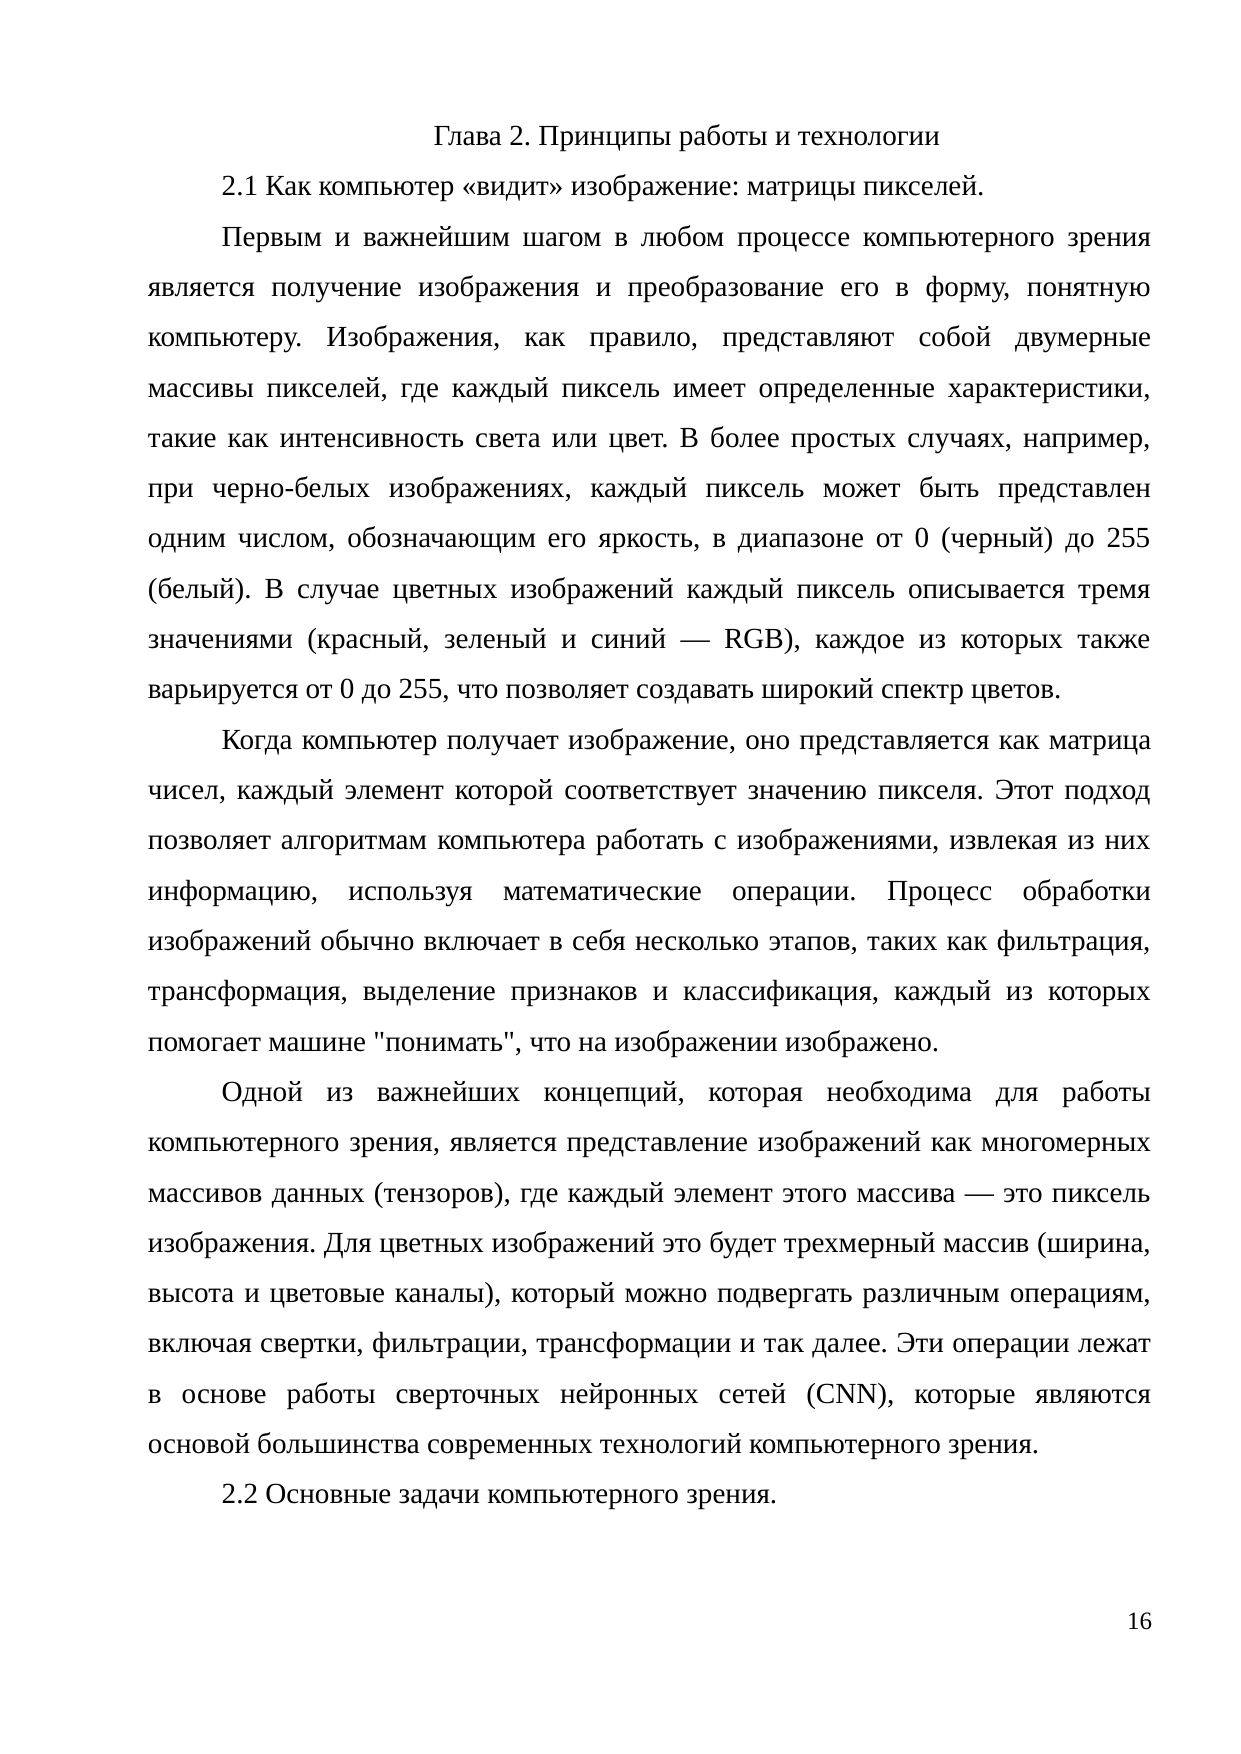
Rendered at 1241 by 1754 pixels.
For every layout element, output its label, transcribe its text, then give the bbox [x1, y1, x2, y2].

text Одной из важнейших концепций, которая необходима для работы компьютерного зрения, является представление изображений как многомерных массивов данных (тензоров), где каждый элемент этого массива — это пиксель изображения. Для цветных изображений это будет трехмерный массив (ширина, высота и цветовые каналы), который можно подвергать различным операциям, включая свертки, фильтрации, трансформации и так далее. Эти операции лежат в основе работы сверточных нейронных сетей (CNN), которые являются основой большинства современных технологий компьютерного зрения. [148, 1074, 1152, 1460]
text 2.1 Как компьютер «видит» изображение: матрицы пикселей. [148, 168, 1152, 202]
text Первым и важнейшим шагом в любом процессе компьютерного зрения является получение изображения и преобразование его в форму, понятную компьютеру. Изображения, как правило, представляют собой двумерные массивы пикселей, где каждый пиксель имеет определенные характеристики, такие как интенсивность света или цвет. В более простых случаях, например, при черно-белых изображениях, каждый пиксель может быть представлен одним числом, обозначающим его яркость, в диапазоне от 0 (черный) до 255 (белый). В случае цветных изображений каждый пиксель описывается тремя значениями (красный, зеленый и синий — RGB), каждое из которых также варьируется от 0 до 255, что позволяет создавать широкий спектр цветов. [148, 219, 1152, 705]
text 2.2 Основные задачи компьютерного зрения. [148, 1477, 1152, 1510]
text Глава 2. Принципы работы и технологии [148, 118, 1152, 152]
text Когда компьютер получает изображение, оно представляется как матрица чисел, каждый элемент которой соответствует значению пикселя. Этот подход позволяет алгоритмам компьютера работать с изображениями, извлекая из них информацию, используя математические операции. Процесс обработки изображений обычно включает в себя несколько этапов, таких как фильтрация, трансформация, выделение признаков и классификация, каждый из которых помогает машине "понимать", что на изображении изображено. [148, 722, 1152, 1057]
